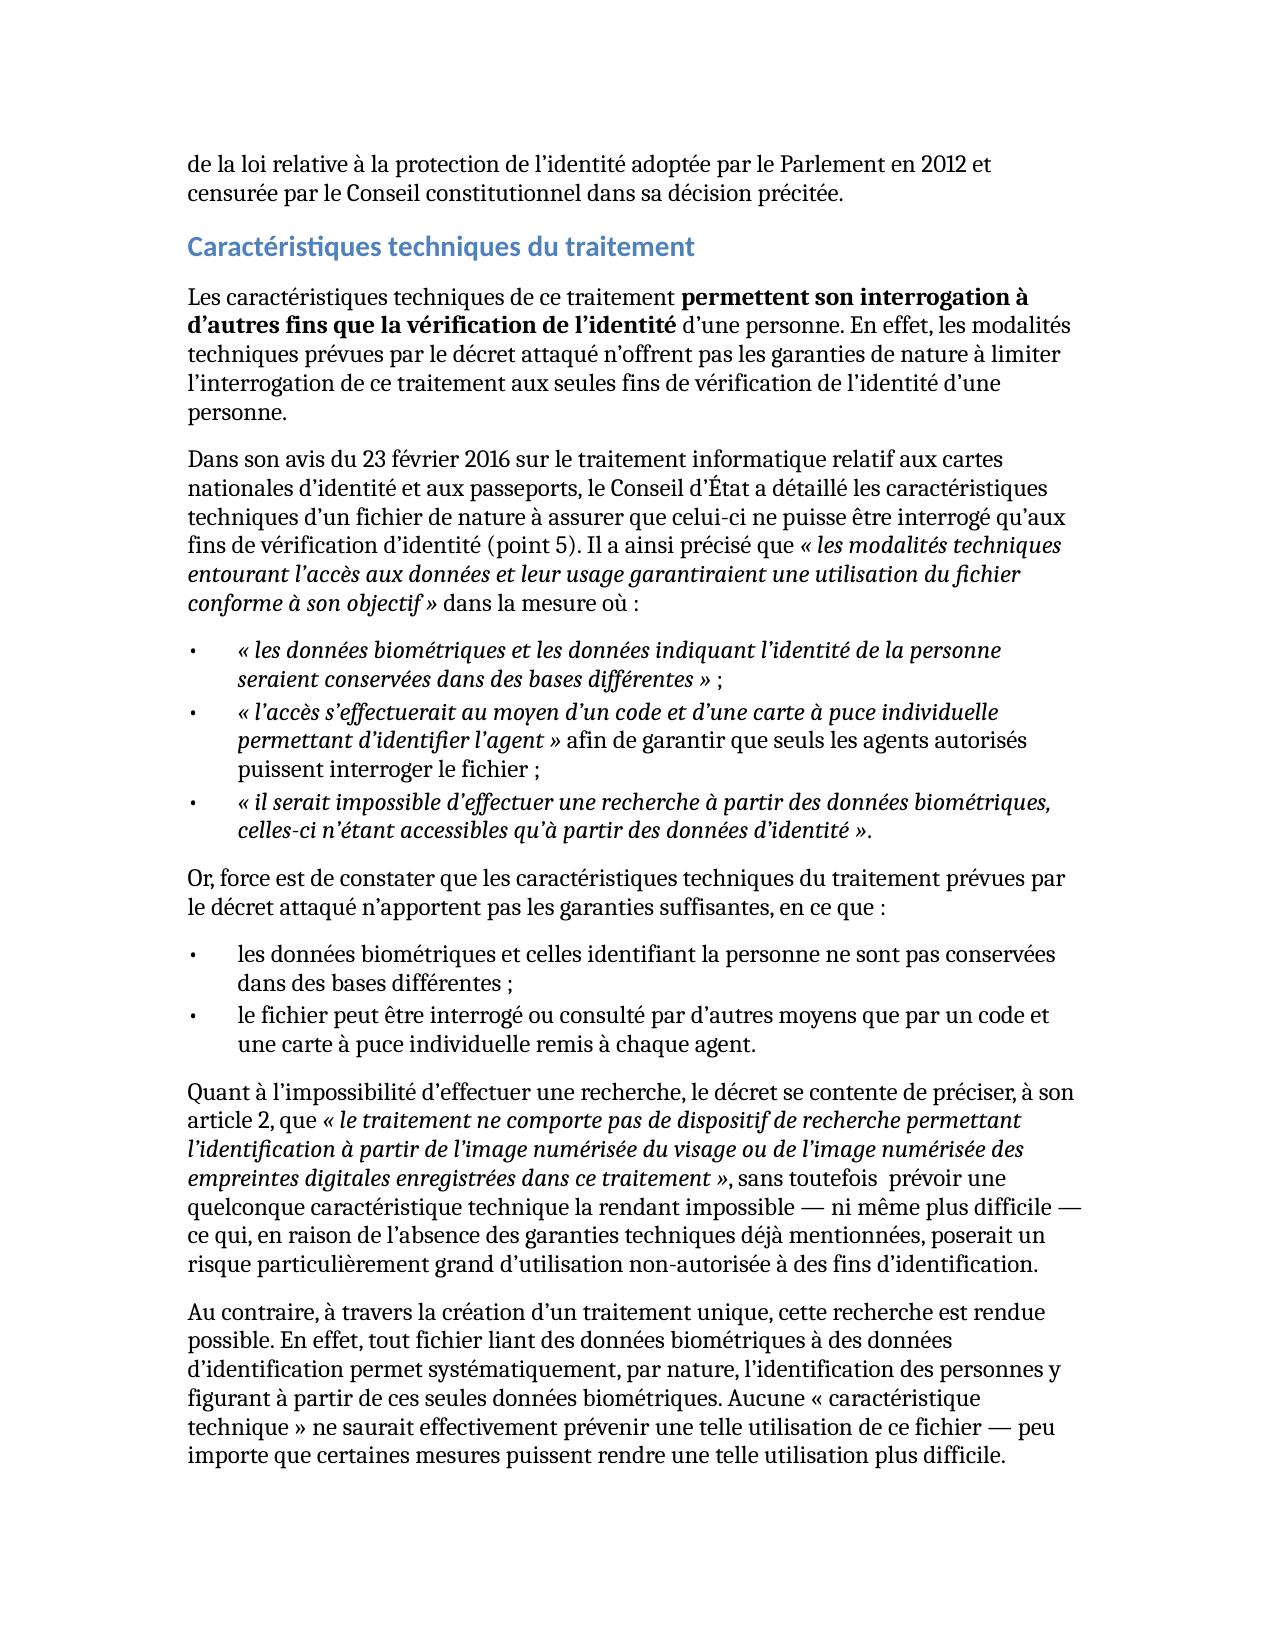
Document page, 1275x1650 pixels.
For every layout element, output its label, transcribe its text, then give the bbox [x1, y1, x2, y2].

text Les caractéristiques techniques de ce traitement permettent son interrogation à d’autres fins que la vérification de l’identité d’une personne. En effet, les modalités techniques prévues par le décret attaqué n’offrent pas les garanties de nature à limiter l’interrogation de ce traitement aux seules fins de vérification de l’identité d’une personne. [187, 283, 1087, 426]
list « il serait impossible d’effectuer une recherche à partir des données biométriques, celles-ci n’étant accessibles qu’à partir des données d’identité ». [187, 788, 1087, 845]
text de la loi relative à la protection de l’identité adoptée par le Parlement en 2012 et censurée par le Conseil constitutionnel dans sa décision précitée. [187, 150, 1087, 207]
text Quant à l’impossibilité d’effectuer une recherche, le décret se contente de préciser, à son article 2, que « le traitement ne comporte pas de dispositif de recherche permettant l’identification à partir de l’image numérisée du visage ou de l’image numérisée des empreintes digitales enregistrées dans ce traitement », sans toutefois prévoir une quelconque caractéristique technique la rendant impossible — ni même plus difficile — ce qui, en raison de l’absence des garanties techniques déjà mentionnées, poserait un risque particulièrement grand d’utilisation non-autorisée à des fins d’identification. [187, 1078, 1087, 1279]
text Or, force est de constater que les caractéristiques techniques du traitement prévues par le décret attaqué n’apportent pas les garanties suffisantes, en ce que : [187, 864, 1087, 921]
list le fichier peut être interrogé ou consulté par d’autres moyens que par un code et une carte à puce individuelle remis à chaque agent. [187, 1001, 1087, 1059]
list les données biométriques et celles identifiant la personne ne sont pas conservées dans des bases différentes ; [187, 940, 1087, 998]
text Dans son avis du 23 février 2016 sur le traitement informatique relatif aux cartes nationales d’identité et aux passeports, le Conseil d’État a détaillé les caractéristiques techniques d’un fichier de nature à assurer que celui-ci ne puisse être interrogé qu’aux fins de vérification d’identité (point 5). Il a ainsi précisé que « les modalités techniques entourant l’accès aux données et leur usage garantiraient une utilisation du fichier conforme à son objectif » dans la mesure où : [187, 445, 1087, 618]
subtitle Caractéristiques techniques du traitement [187, 228, 1087, 264]
list « l’accès s’effectuerait au moyen d’un code et d’une carte à puce individuelle permettant d’identifier l’agent » afin de garantir que seuls les agents autorisés puissent interroger le fichier ; [187, 698, 1087, 784]
list « les données biométriques et les données indiquant l’identité de la personne seraient conservées dans des bases différentes » ; [187, 636, 1087, 694]
text Au contraire, à travers la création d’un traitement unique, cette recherche est rendue possible. En effet, tout fichier liant des données biométriques à des données d’identification permet systématiquement, par nature, l’identification des personnes y figurant à partir de ces seules données biométriques. Aucune « caractéristique technique » ne saurait effectivement prévenir une telle utilisation de ce fichier — peu importe que certaines mesures puissent rendre une telle utilisation plus difficile. [187, 1298, 1087, 1470]
